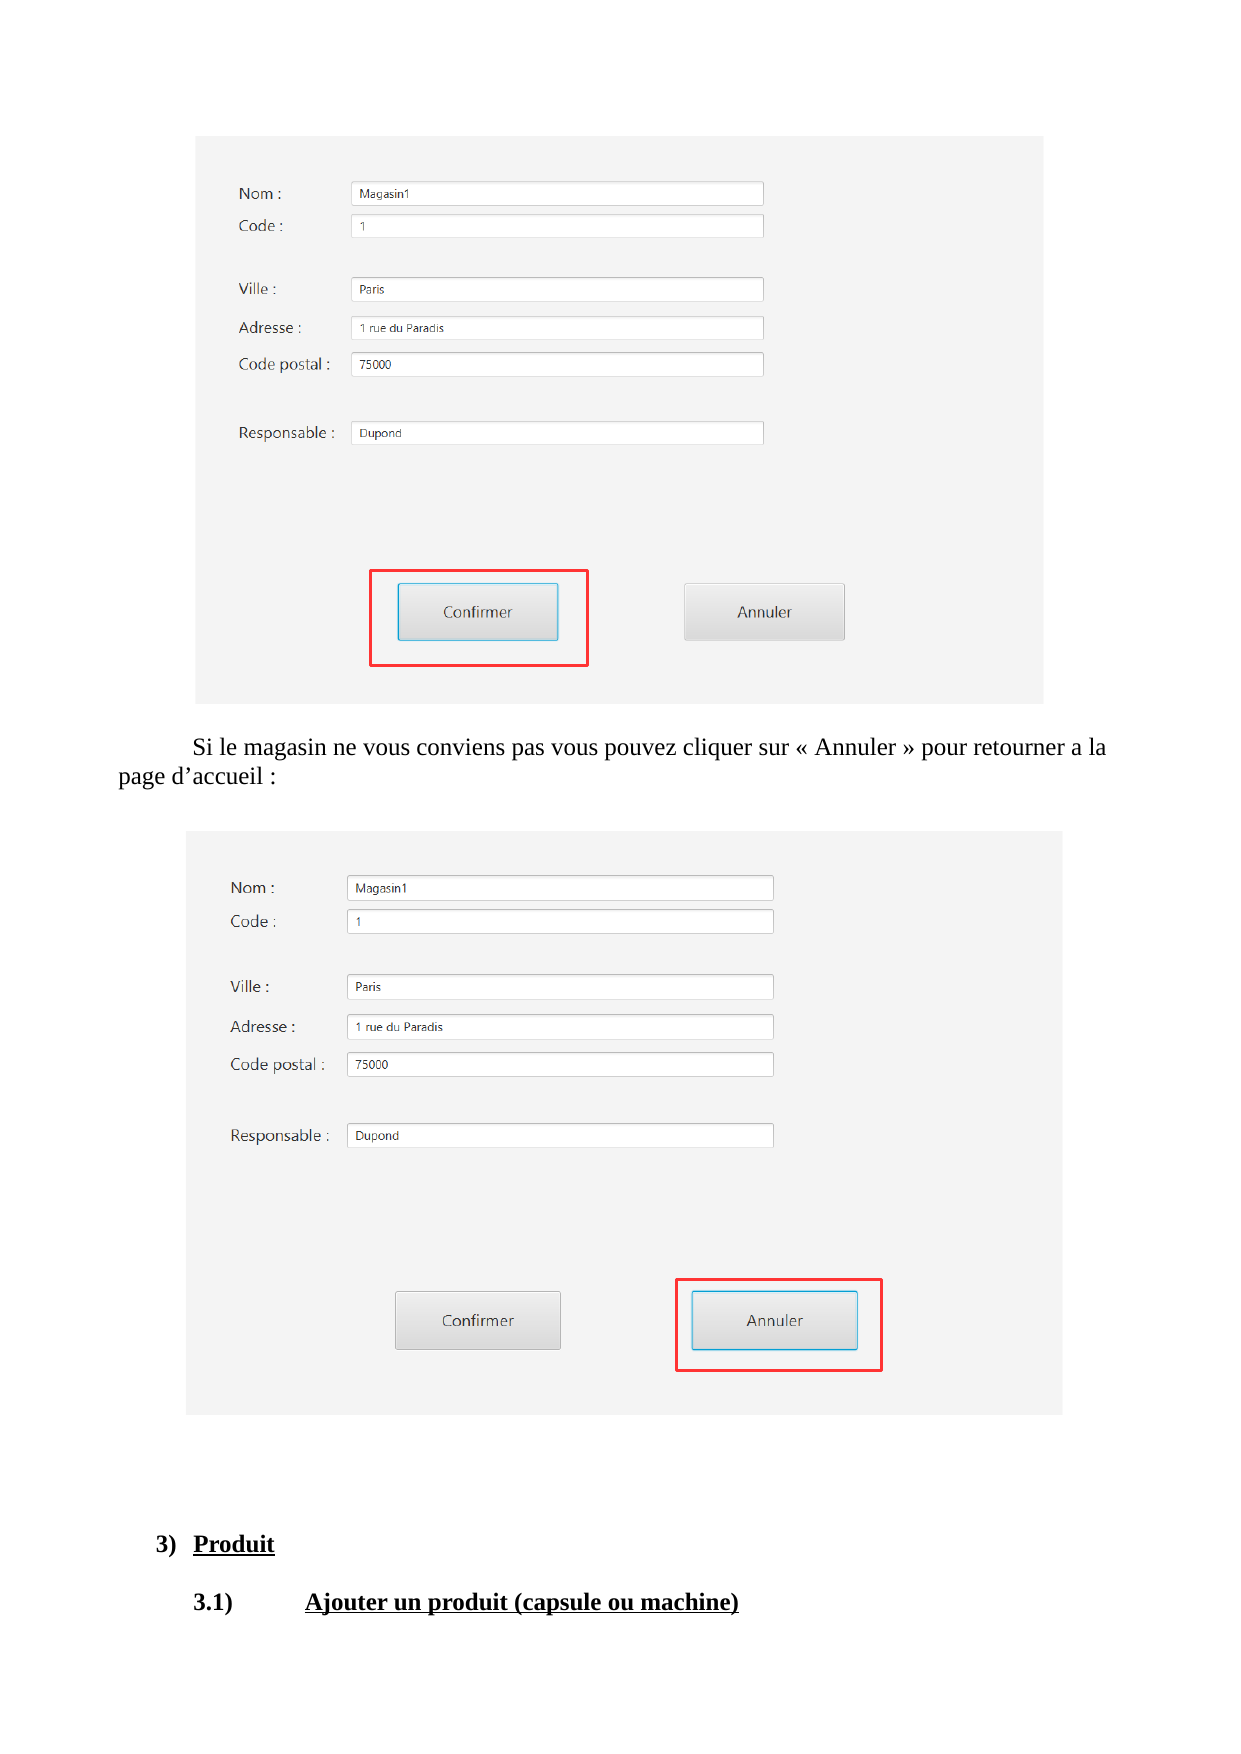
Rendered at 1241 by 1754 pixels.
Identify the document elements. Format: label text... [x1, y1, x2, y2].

picture [185, 831, 1067, 1415]
text Si le magasin ne vous conviens pas vous pouvez cliquer sur « Annuler » pour retourner a la page d’accueil : [118, 732, 1122, 790]
picture [195, 136, 1047, 704]
list Produit [156, 1529, 1122, 1558]
list Ajouter un produit (capsule ou machine) [193, 1587, 1122, 1616]
